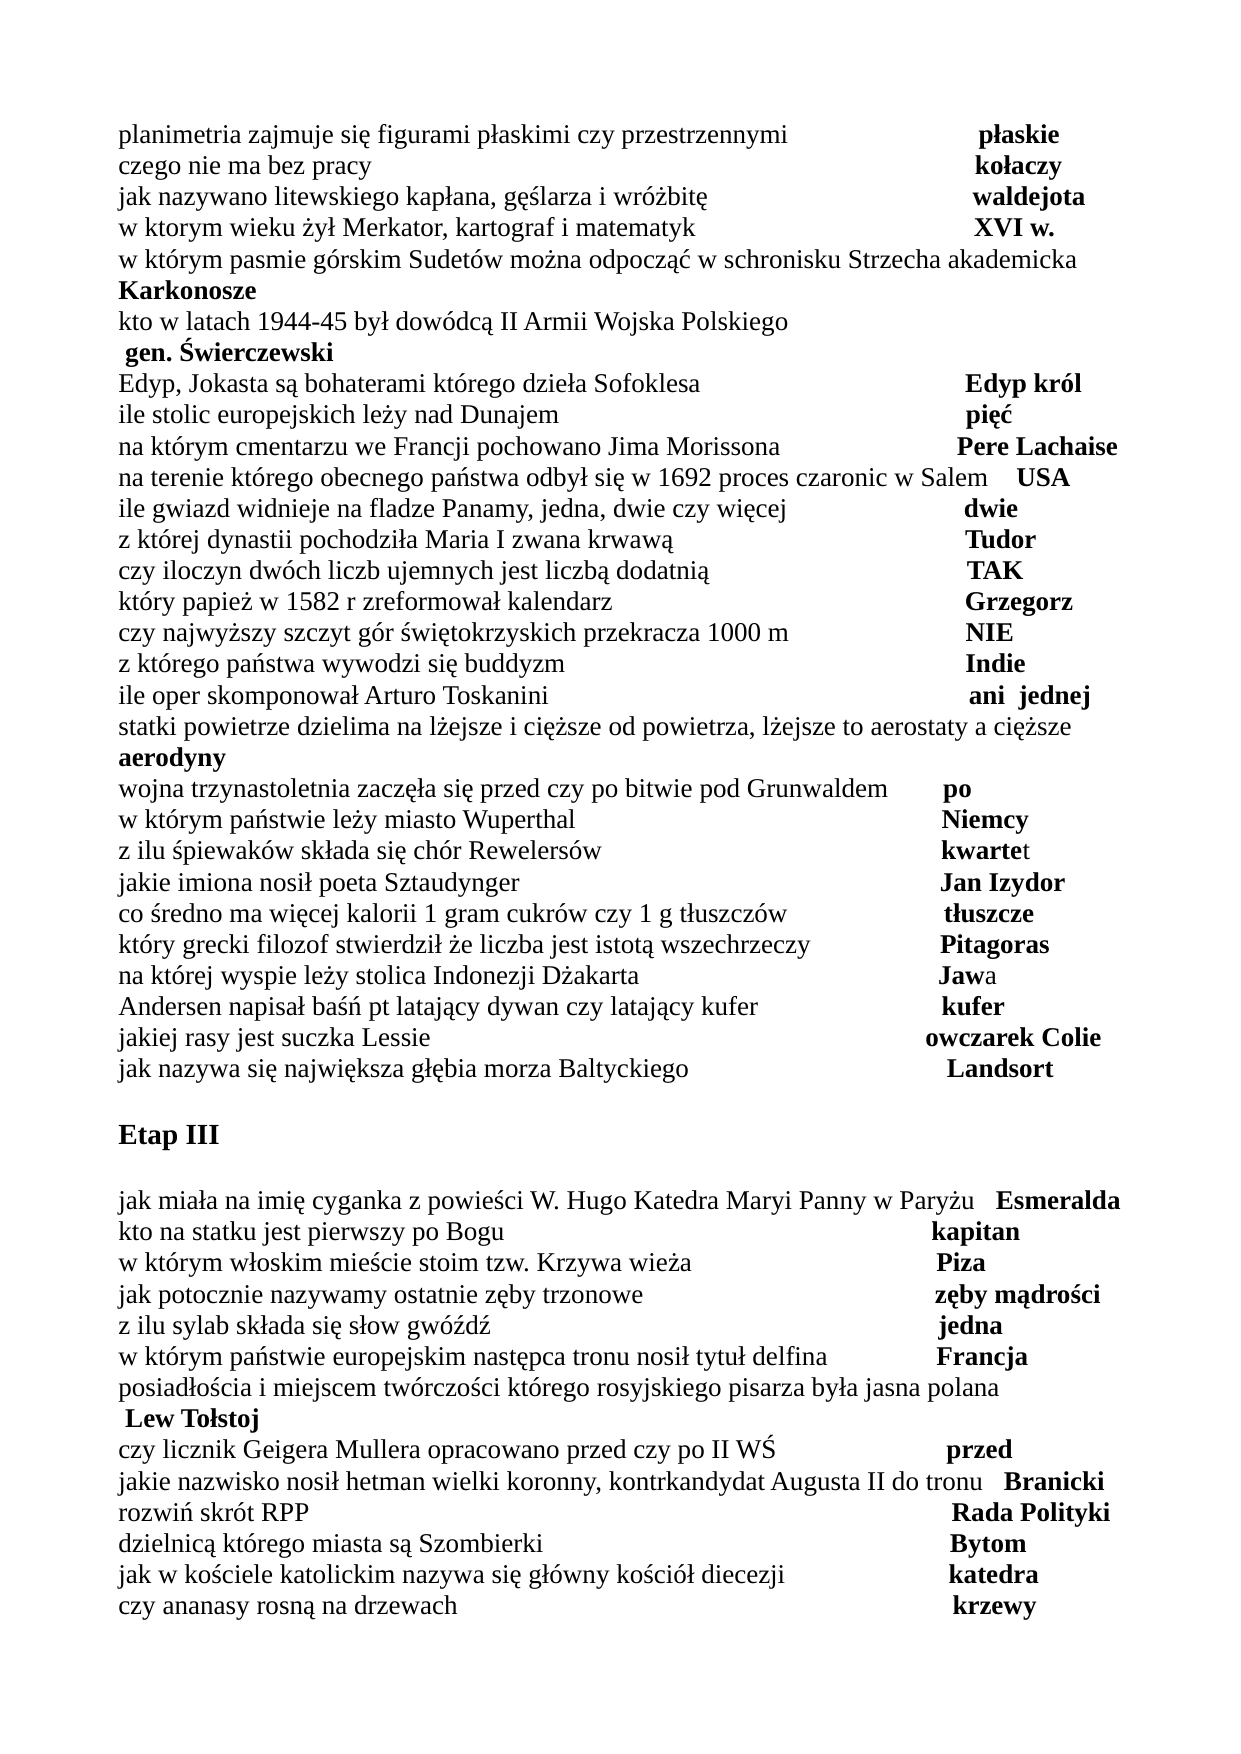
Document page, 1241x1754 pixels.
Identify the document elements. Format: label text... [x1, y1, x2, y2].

text na którym cmentarzu we Francji pochowano Jima Morissona Pere Lachaise [118, 429, 1122, 461]
text aerodyny [118, 741, 1122, 772]
text czy najwyższy szczyt gór świętokrzyskich przekracza 1000 m NIE [118, 616, 1122, 648]
text Etap III [118, 1117, 1122, 1151]
text Edyp, Jokasta są bohaterami którego dzieła Sofoklesa Edyp król [118, 367, 1122, 398]
text jakie nazwisko nosił hetman wielki koronny, kontrkandydat Augusta II do tronu Branicki [118, 1464, 1122, 1496]
text ile gwiazd widnieje na fladze Panamy, jedna, dwie czy więcej dwie [118, 492, 1122, 523]
text planimetria zajmuje się figurami płaskimi czy przestrzennymi płaskie [118, 118, 1122, 149]
text gen. Świerczewski [118, 336, 1122, 367]
text ile stolic europejskich leży nad Dunajem pięć [118, 398, 1122, 429]
text z ilu sylab składa się słow gwóźdź jedna [118, 1309, 1122, 1340]
text statki powietrze dzielima na lżejsze i cięższe od powietrza, lżejsze to aerostaty a cięższe [118, 710, 1122, 741]
text w którym pasmie górskim Sudetów można odpocząć w schronisku Strzecha akademicka [118, 243, 1122, 274]
text jak potocznie nazywamy ostatnie zęby trzonowe zęby mądrości [118, 1278, 1122, 1309]
text w którym państwie europejskim następca tronu nosił tytuł delfina Francja [118, 1340, 1122, 1371]
text rozwiń skrót RPP Rada Polityki [118, 1496, 1122, 1527]
text na terenie którego obecnego państwa odbył się w 1692 proces czaronic w Salem USA [118, 461, 1122, 492]
text z którego państwa wywodzi się buddyzm Indie [118, 648, 1122, 679]
text ile oper skomponował Arturo Toskanini ani jednej [118, 679, 1122, 710]
text czy iloczyn dwóch liczb ujemnych jest liczbą dodatnią TAK [118, 554, 1122, 585]
text w ktorym wieku żył Merkator, kartograf i matematyk XVI w. [118, 212, 1122, 243]
text w którym państwie leży miasto Wuperthal Niemcy [118, 803, 1122, 834]
text czego nie ma bez pracy kołaczy [118, 149, 1122, 180]
text z ilu śpiewaków składa się chór Rewelersów kwartet [118, 834, 1122, 866]
text jakiej rasy jest suczka Lessie owczarek Colie [118, 1021, 1122, 1052]
text jakie imiona nosił poeta Sztaudynger Jan Izydor [118, 866, 1122, 897]
text Lew Tołstoj [118, 1402, 1122, 1433]
text jak miała na imię cyganka z powieści W. Hugo Katedra Maryi Panny w Paryżu Esmeralda [118, 1184, 1122, 1215]
text który papież w 1582 r zreformował kalendarz Grzegorz [118, 585, 1122, 616]
text jak nazywa się największa głębia morza Baltyckiego Landsort [118, 1052, 1122, 1084]
text czy licznik Geigera Mullera opracowano przed czy po II WŚ przed [118, 1433, 1122, 1464]
text w którym włoskim mieście stoim tzw. Krzywa wieża Piza [118, 1247, 1122, 1278]
text posiadłościa i miejscem twórczości którego rosyjskiego pisarza była jasna polana [118, 1371, 1122, 1402]
text który grecki filozof stwierdził że liczba jest istotą wszechrzeczy Pitagoras [118, 928, 1122, 959]
text Andersen napisał baśń pt latający dywan czy latający kufer kufer [118, 990, 1122, 1021]
text Karkonosze [118, 274, 1122, 305]
text kto na statku jest pierwszy po Bogu kapitan [118, 1215, 1122, 1247]
text z której dynastii pochodziła Maria I zwana krwawą Tudor [118, 523, 1122, 554]
text kto w latach 1944-45 był dowódcą II Armii Wojska Polskiego [118, 305, 1122, 336]
text jak nazywano litewskiego kapłana, gęślarza i wróżbitę waldejota [118, 180, 1122, 212]
text jak w kościele katolickim nazywa się główny kościół diecezji katedra [118, 1558, 1122, 1589]
text co średno ma więcej kalorii 1 gram cukrów czy 1 g tłuszczów tłuszcze [118, 897, 1122, 928]
text dzielnicą którego miasta są Szombierki Bytom [118, 1527, 1122, 1558]
text na której wyspie leży stolica Indonezji Dżakarta Jawa [118, 959, 1122, 990]
text czy ananasy rosną na drzewach krzewy [118, 1589, 1122, 1620]
text wojna trzynastoletnia zaczęła się przed czy po bitwie pod Grunwaldem po [118, 772, 1122, 803]
